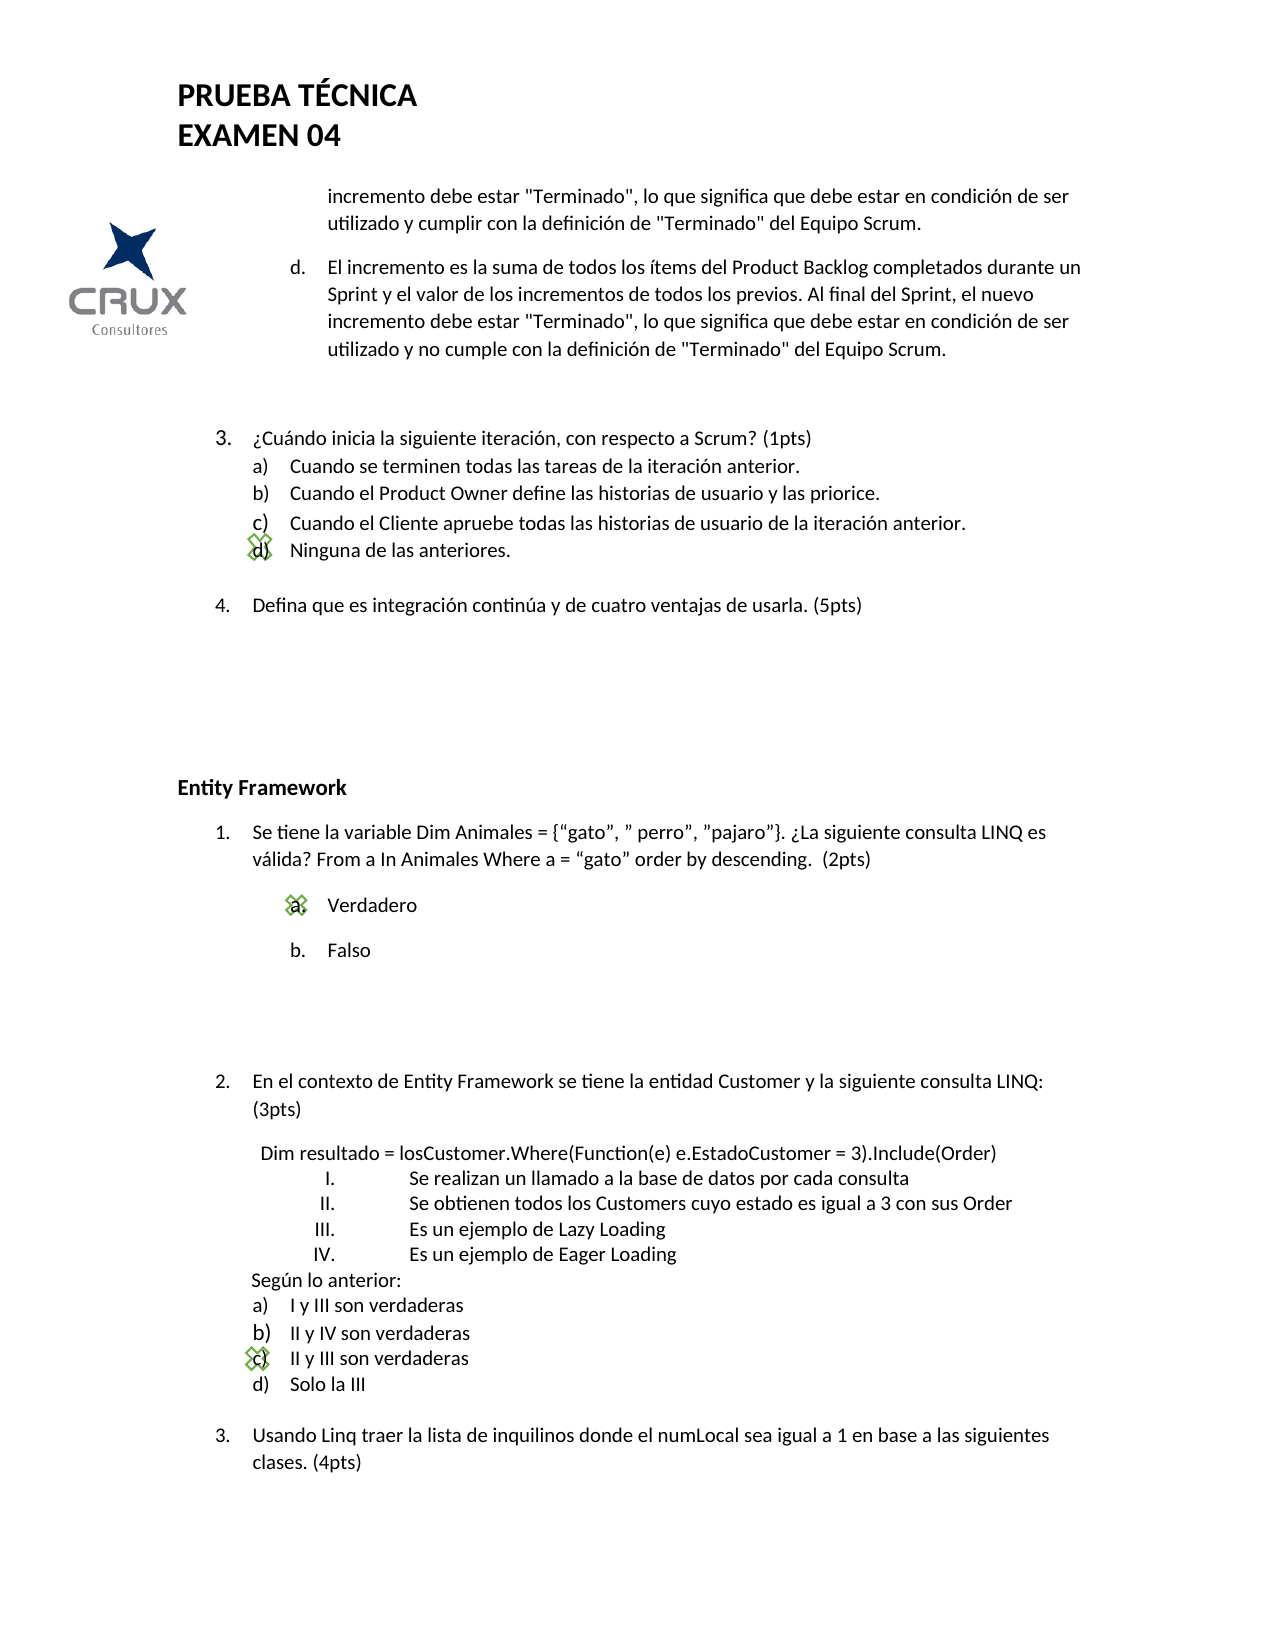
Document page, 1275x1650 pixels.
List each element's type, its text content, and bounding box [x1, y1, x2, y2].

list I y III son verdaderas [252, 1292, 1098, 1318]
text Entity Framework [177, 773, 1098, 801]
list Usando Linq traer la lista de inquilinos donde el numLocal sea igual a 1 en base a las siguientes clases. (4pts) [215, 1422, 1098, 1474]
list II y IV son verdaderas [252, 1318, 1098, 1346]
list Solo la III [252, 1371, 1098, 1396]
list Cuando se terminen todas las tareas de la iteración anterior. [252, 453, 1098, 479]
list Se obtienen todos los Customers cuyo estado es igual a 3 con sus Order [335, 1191, 1098, 1216]
list Cuando el Cliente apruebe todas las historias de usuario de la iteración anterior. [252, 508, 1098, 536]
list Falso [290, 937, 1098, 962]
list incremento debe estar "Terminado", lo que significa que debe estar en condición de ser utilizado y cumplir con la definición de "Terminado" del Equipo Scrum. [290, 183, 1098, 236]
list II y III son verdaderas [265, 1346, 1098, 1371]
list Es un ejemplo de Lazy Loading [335, 1216, 1098, 1241]
list ¿Cuándo inicia la siguiente iteración, con respecto a Scrum? (1pts) [215, 423, 1098, 452]
list Dim resultado = losCustomer.Where(Function(e) e.EstadoCustomer = 3).Include(Order) [251, 1140, 1098, 1165]
list Ninguna de las anteriores. [252, 538, 1098, 563]
list Se tiene la variable Dim Animales = {“gato”, ” perro”, ”pajaro”}. ¿La siguiente consulta LINQ es válida? From a In Animales Where a = “gato” order by descending. (2pts) [215, 819, 1098, 872]
list Defina que es integración continúa y de cuatro ventajas de usarla. (5pts) [215, 592, 1098, 617]
text Según lo anterior: [251, 1267, 1098, 1292]
list Cuando el Product Owner define las historias de usuario y las priorice. [252, 481, 1098, 506]
list Verdadero [290, 891, 1098, 918]
list Se realizan un llamado a la base de datos por cada consulta [335, 1165, 1098, 1191]
list El incremento es la suma de todos los ítems del Product Backlog completados durante un Sprint y el valor de los incrementos de todos los previos. Al final del Sprint, el nuevo incremento debe estar "Terminado", lo que significa que debe estar en condición de ser utilizado y no cumple con la definición de "Terminado" del Equipo Scrum. [290, 254, 1098, 361]
list Es un ejemplo de Eager Loading [335, 1241, 1098, 1267]
list En el contexto de Entity Framework se tiene la entidad Customer y la siguiente consulta LINQ: (3pts) [215, 1069, 1098, 1121]
